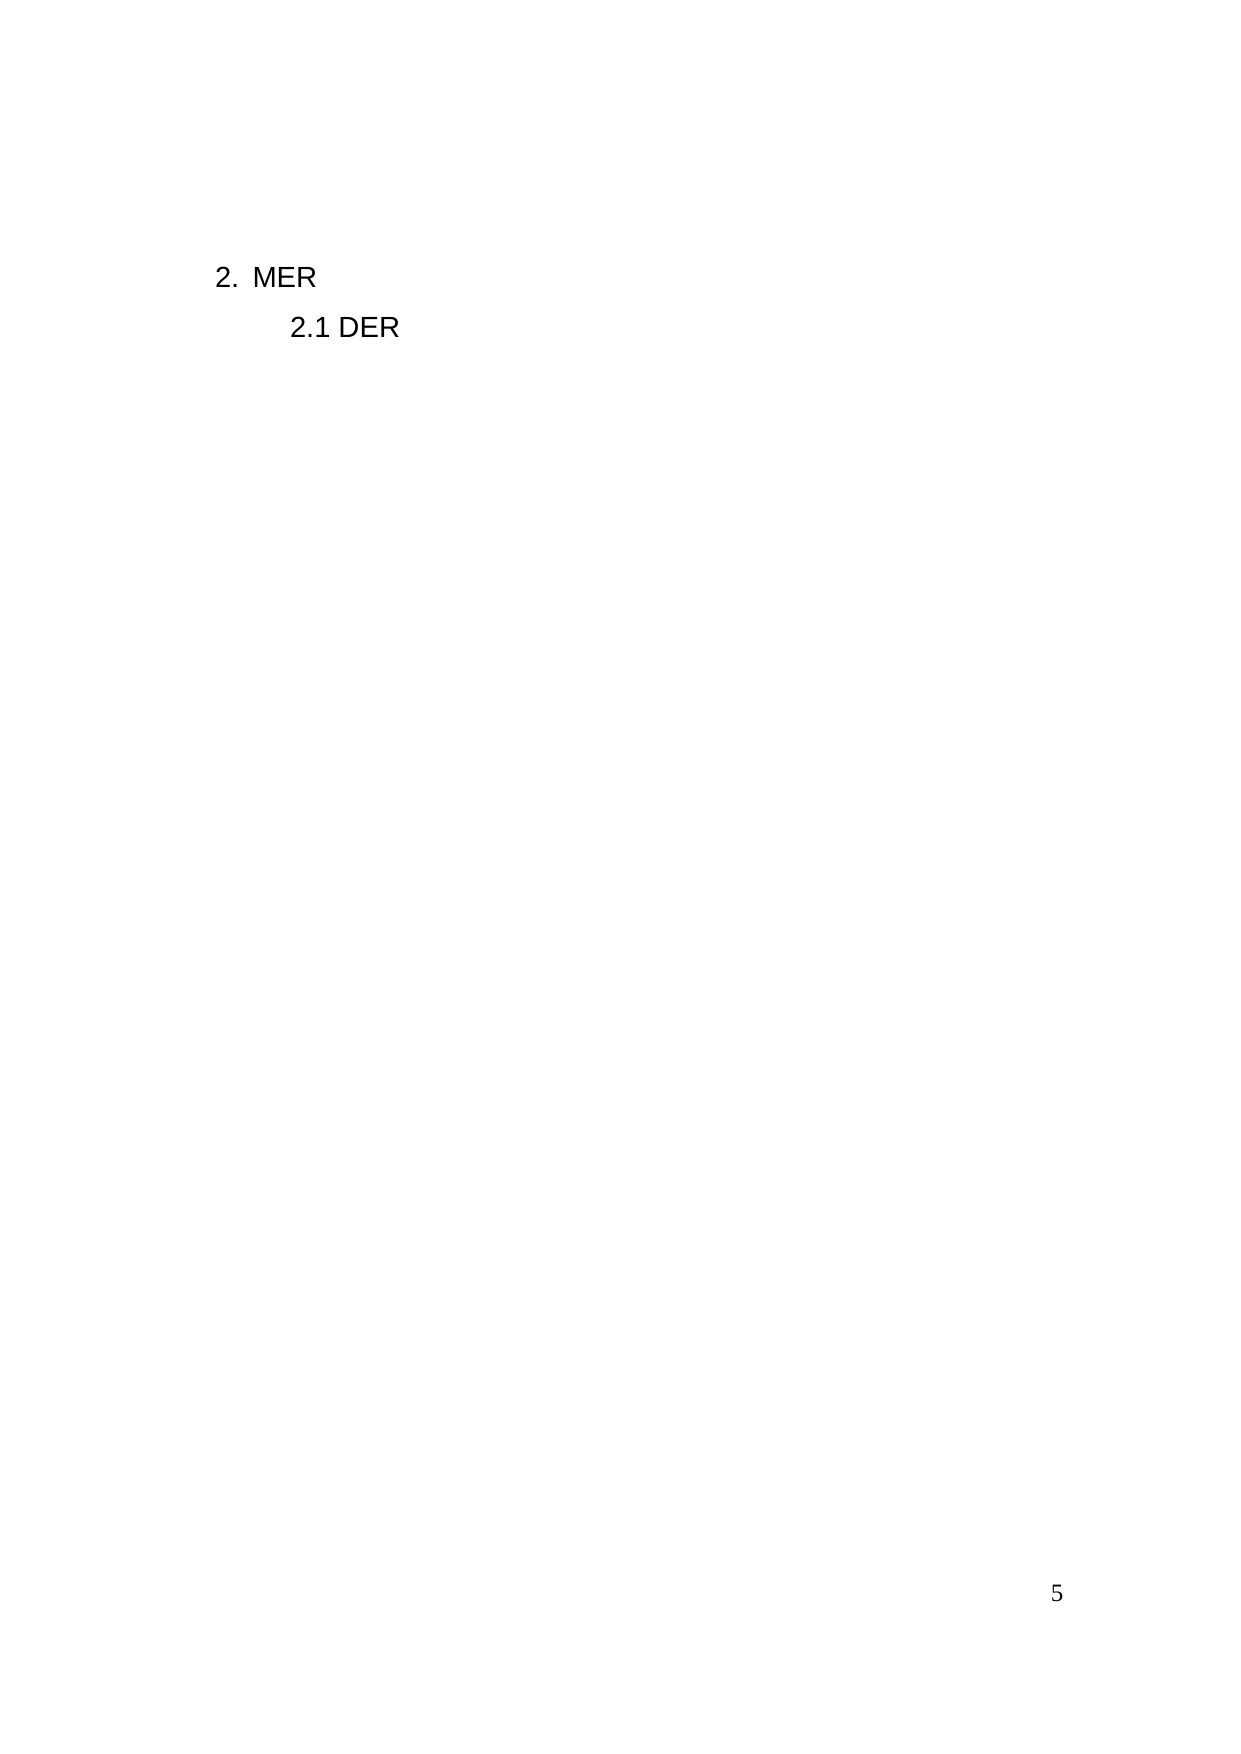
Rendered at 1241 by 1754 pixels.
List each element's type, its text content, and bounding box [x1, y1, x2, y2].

list 2.1 DER [252, 310, 1063, 344]
list MER [215, 260, 1063, 293]
